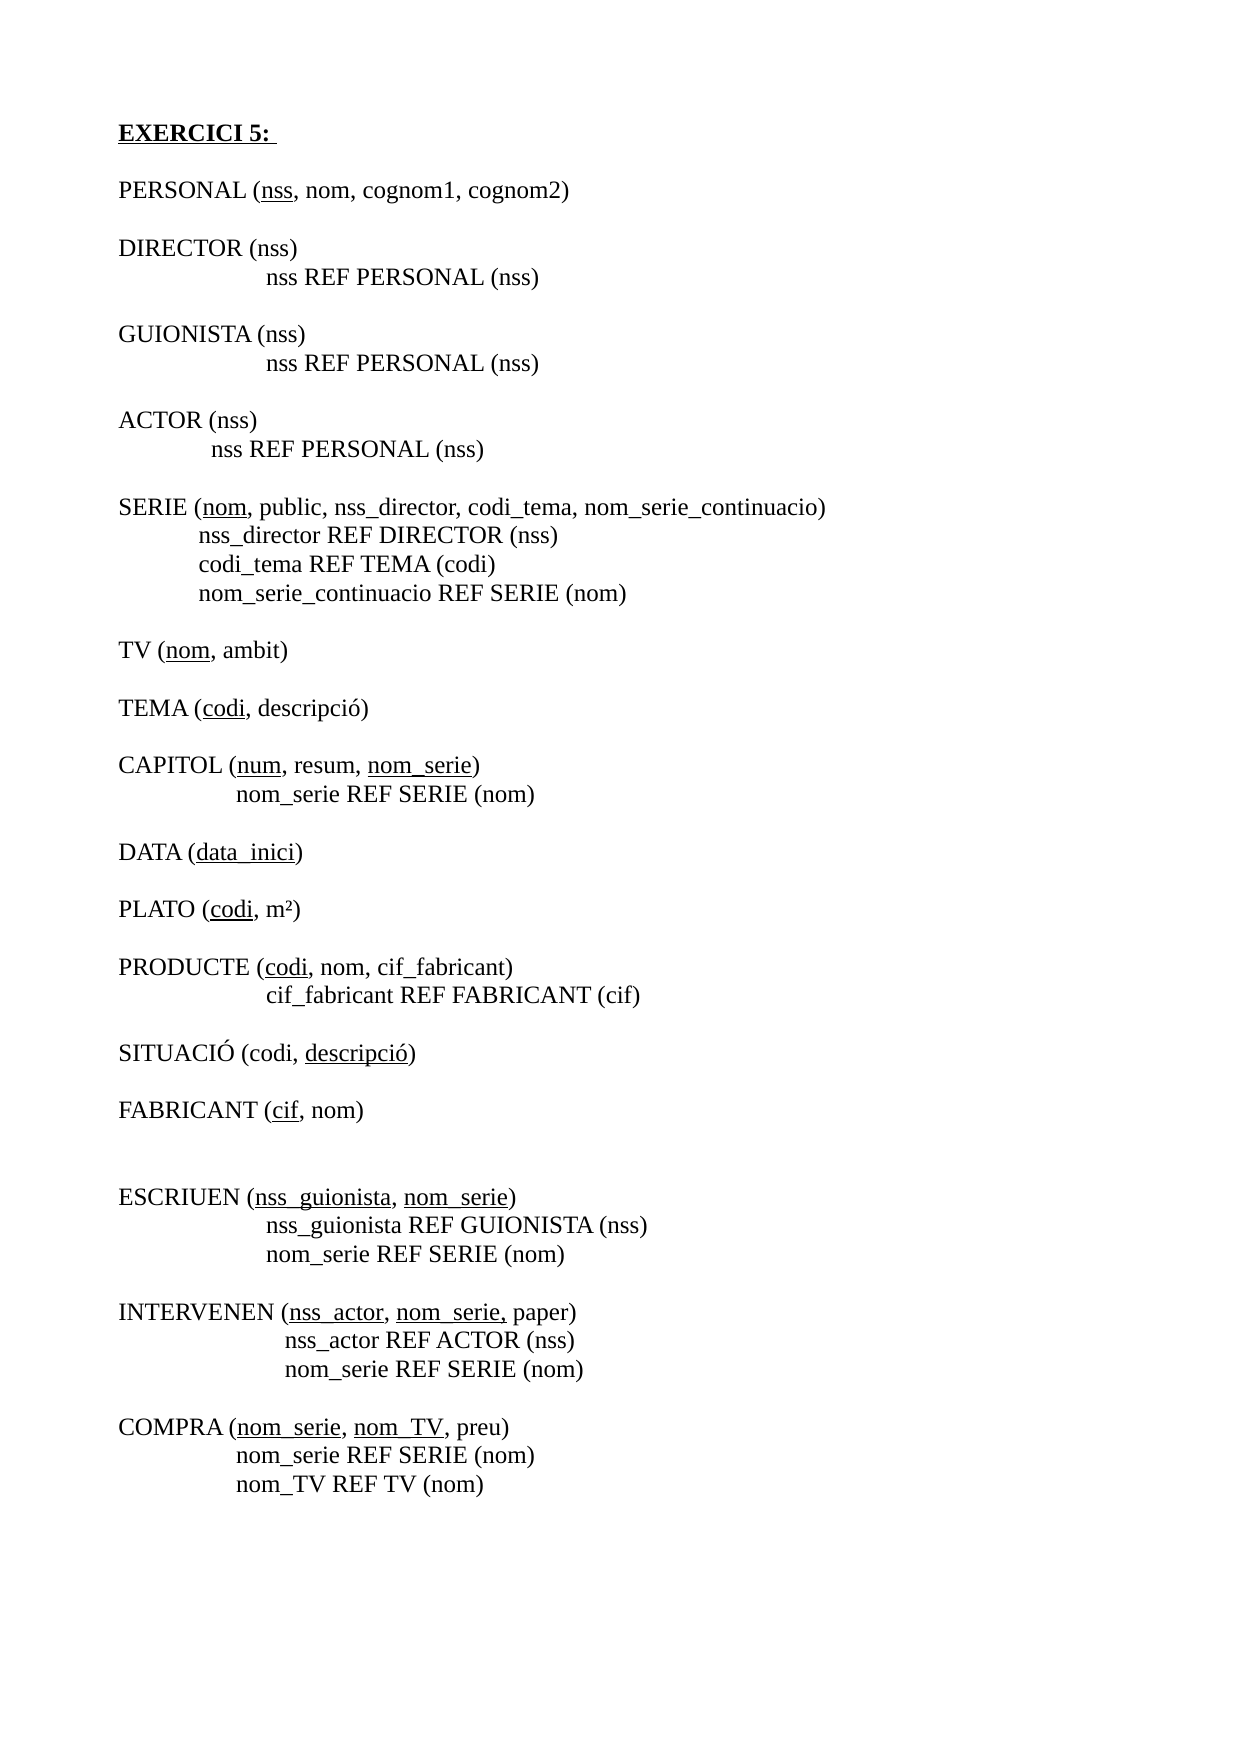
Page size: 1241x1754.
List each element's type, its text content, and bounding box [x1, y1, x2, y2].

text TEMA (codi, descripció) [118, 693, 1122, 722]
text nss REF PERSONAL (nss) [118, 434, 1122, 463]
text SERIE (nom, public, nss_director, codi_tema, nom_serie_continuacio) [118, 492, 1122, 521]
text INTERVENEN (nss_actor, nom_serie, paper) [118, 1297, 1122, 1326]
text SITUACIÓ (codi, descripció) [118, 1038, 1122, 1067]
text TV (nom, ambit) [118, 636, 1122, 664]
text nss_actor REF ACTOR (nss) [118, 1326, 1122, 1354]
text nom_TV REF TV (nom) [118, 1469, 1122, 1498]
text nss_guionista REF GUIONISTA (nss) [118, 1211, 1122, 1239]
text nom_serie REF SERIE (nom) [118, 1441, 1122, 1469]
text GUIONISTA (nss) [118, 319, 1122, 348]
text nom_serie REF SERIE (nom) [118, 1239, 1122, 1268]
text COMPRA (nom_serie, nom_TV, preu) [118, 1412, 1122, 1441]
text nom_serie_continuacio REF SERIE (nom) [118, 578, 1122, 607]
text nom_serie REF SERIE (nom) [118, 1354, 1122, 1383]
text nss_director REF DIRECTOR (nss) [118, 521, 1122, 549]
text nss REF PERSONAL (nss) [118, 348, 1122, 377]
text CAPITOL (num, resum, nom_serie) [118, 751, 1122, 779]
text PLATO (codi, m²) [118, 894, 1122, 923]
text PERSONAL (nss, nom, cognom1, cognom2) [118, 176, 1122, 204]
text FABRICANT (cif, nom) [118, 1096, 1122, 1124]
text DATA (data_inici) [118, 837, 1122, 866]
text nom_serie REF SERIE (nom) [118, 779, 1122, 808]
text ESCRIUEN (nss_guionista, nom_serie) [118, 1182, 1122, 1211]
text ACTOR (nss) [118, 406, 1122, 434]
text PRODUCTE (codi, nom, cif_fabricant) [118, 952, 1122, 981]
text DIRECTOR (nss) [118, 233, 1122, 262]
text cif_fabricant REF FABRICANT (cif) [118, 981, 1122, 1009]
text EXERCICI 5: [118, 118, 1122, 147]
text codi_tema REF TEMA (codi) [118, 549, 1122, 578]
text nss REF PERSONAL (nss) [118, 262, 1122, 291]
